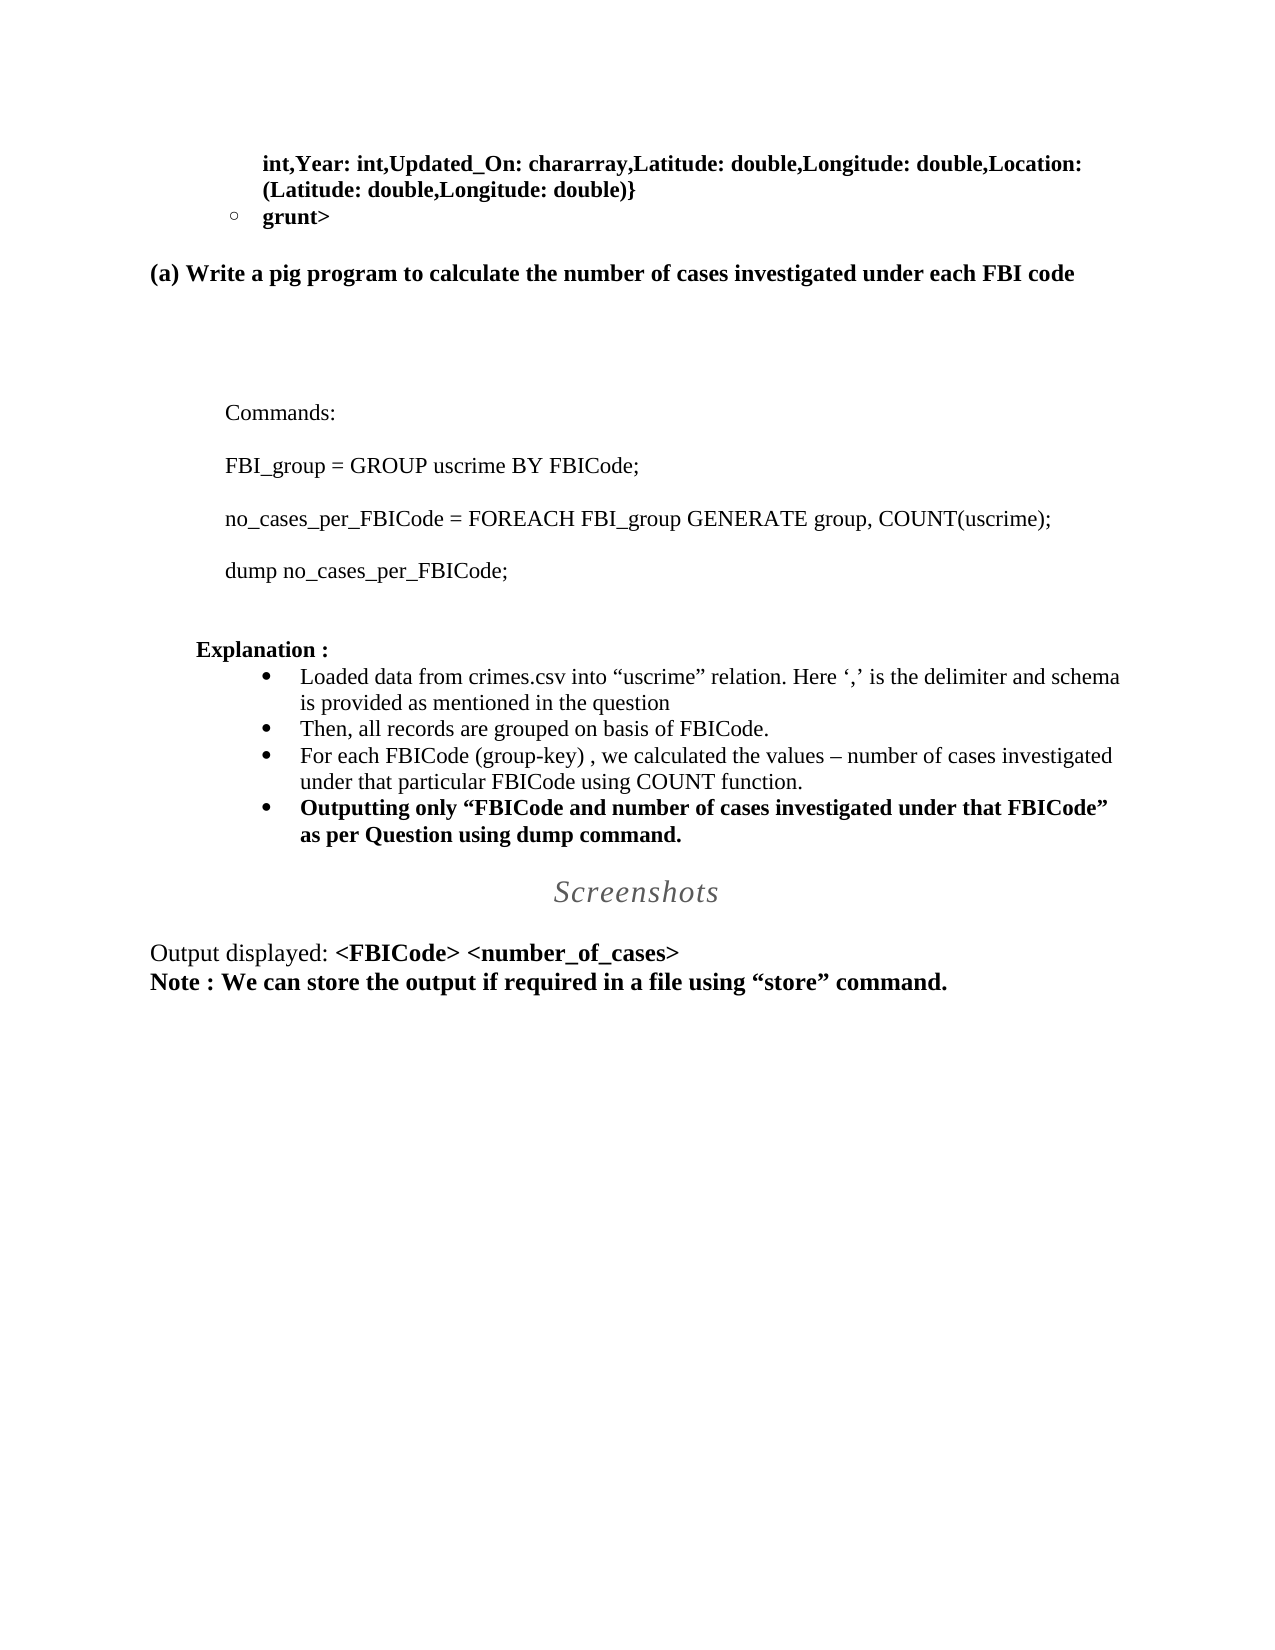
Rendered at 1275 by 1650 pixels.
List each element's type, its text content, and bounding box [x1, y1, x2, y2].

text Explanation : [150, 636, 1125, 663]
list Loaded data from crimes.csv into “uscrime” relation. Here ‘,’ is the delimiter and schema is provided as mentioned in the question [262, 663, 1125, 715]
list Then, all records are grouped on basis of FBICode. [262, 715, 1125, 742]
subtitle Screenshots [150, 873, 1125, 909]
text FBI_group = GROUP uscrime BY FBICode; [150, 452, 1125, 478]
list Outputting only “FBICode and number of cases investigated under that FBICode” as per Question using dump command. [262, 794, 1125, 847]
text Output displayed: <FBICode> <number_of_cases> [150, 938, 1125, 967]
text (a) Write a pig program to calculate the number of cases investigated under each FBI code [150, 258, 1125, 287]
text no_cases_per_FBICode = FOREACH FBI_group GENERATE group, COUNT(uscrime); [150, 504, 1125, 531]
list int,Year: int,Updated_On: chararray,Latitude: double,Longitude: double,Location: (Latitude: double,Longitude: double)} [225, 150, 1125, 203]
text Commands: [150, 399, 1125, 426]
text Note : We can store the output if required in a file using “store” command. [150, 967, 1125, 996]
list For each FBICode (group-key) , we calculated the values – number of cases investigated under that particular FBICode using COUNT function. [262, 742, 1125, 794]
list grunt> [225, 203, 1125, 229]
text dump no_cases_per_FBICode; [150, 557, 1125, 584]
